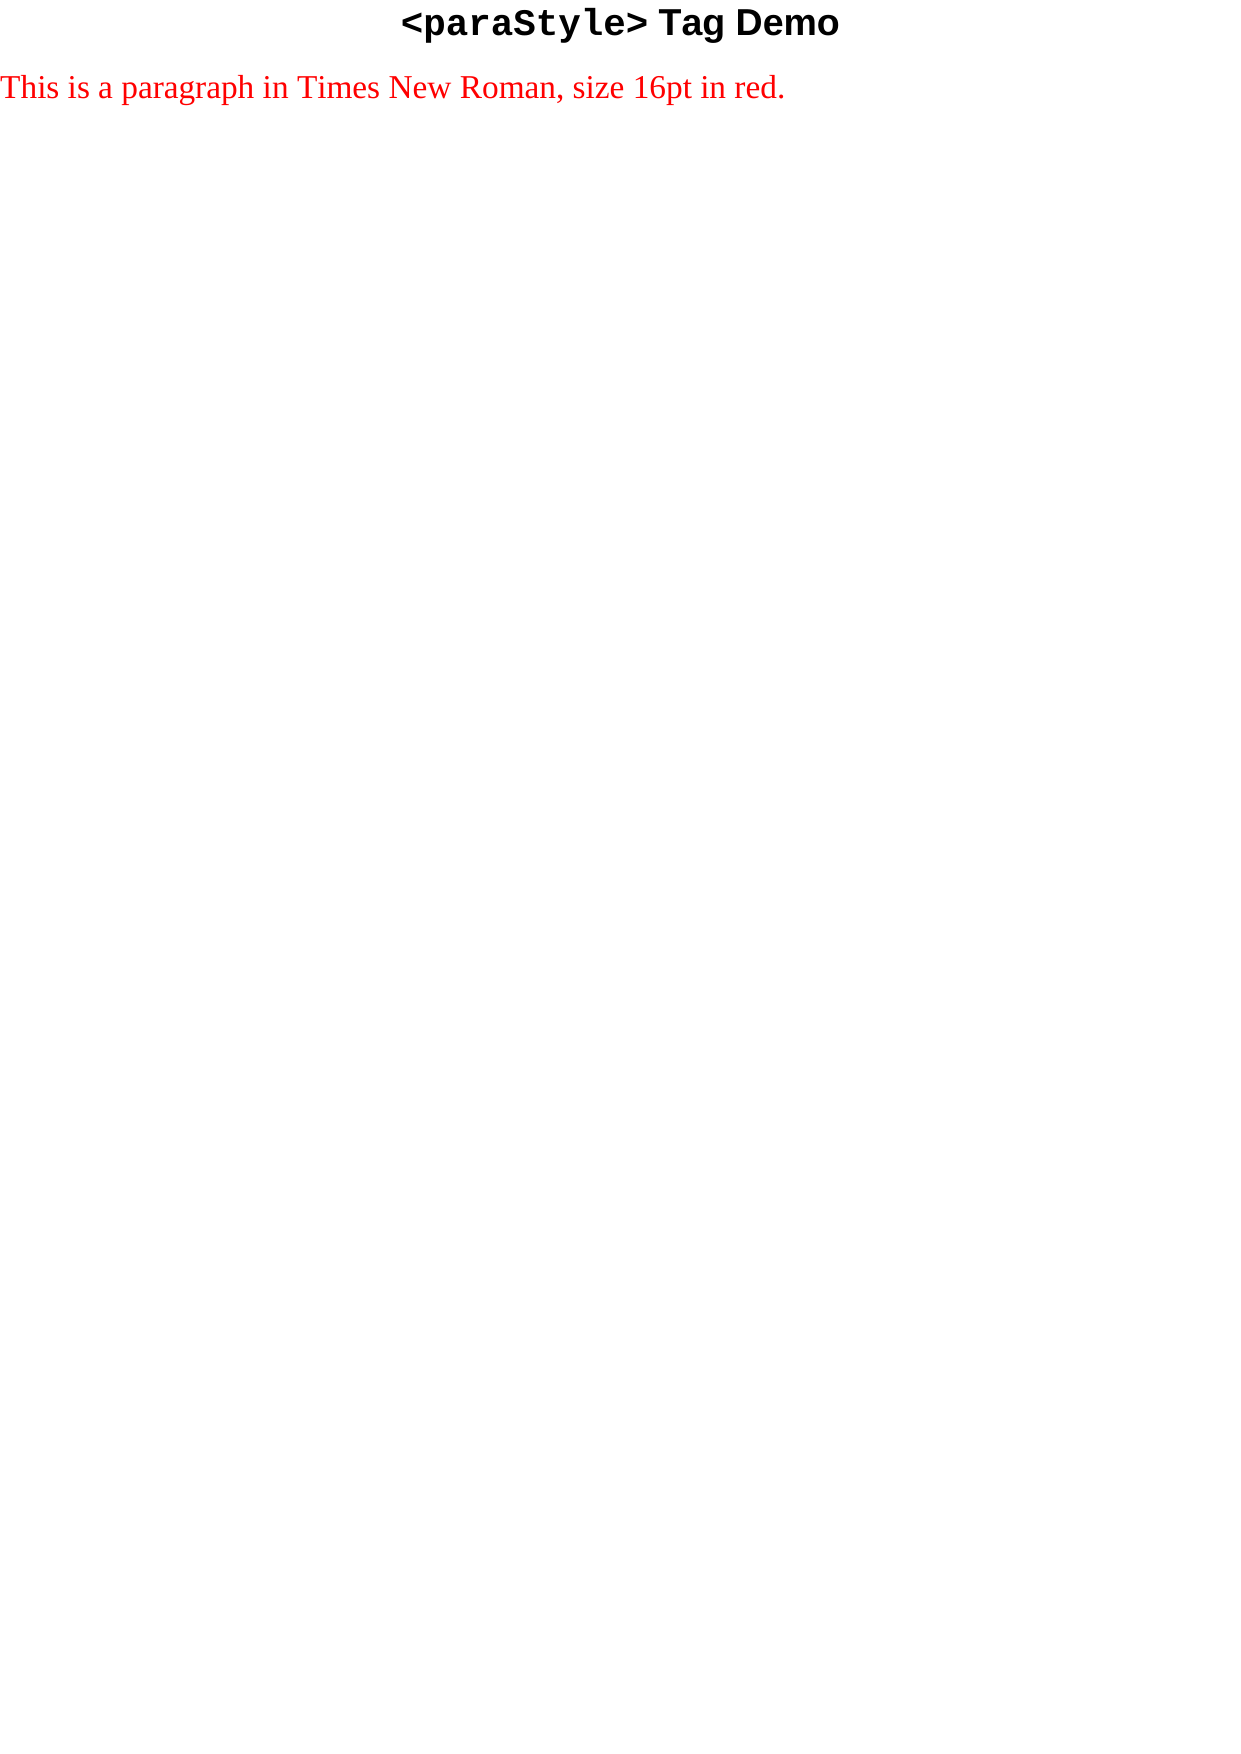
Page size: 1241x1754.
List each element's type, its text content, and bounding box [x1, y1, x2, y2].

text This is a paragraph in Times New Roman, size 16pt in red. [0, 67, 1240, 106]
title <paraStyle> Tag Demo [0, 0, 1240, 46]
